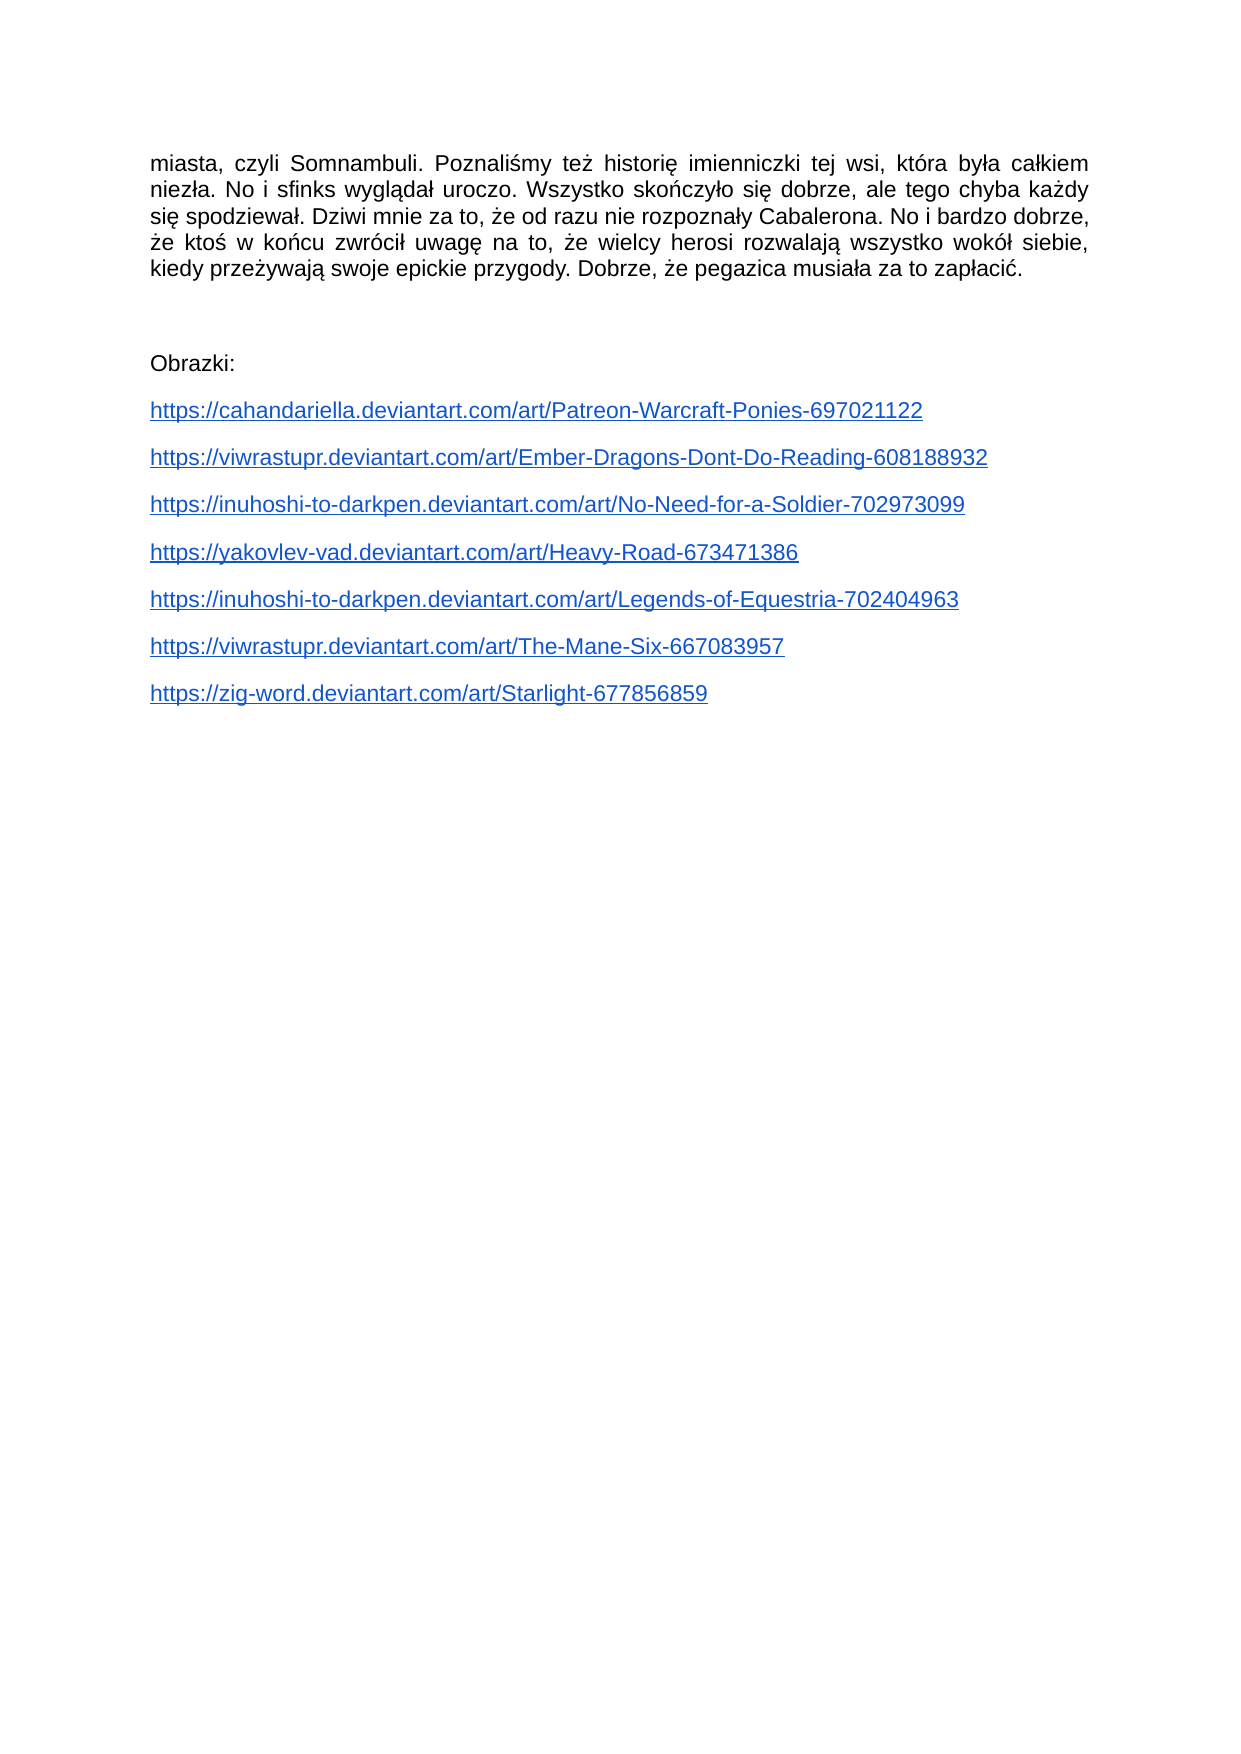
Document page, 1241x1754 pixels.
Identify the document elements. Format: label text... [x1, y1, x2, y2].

text https://cahandariella.deviantart.com/art/Patreon-Warcraft-Ponies-697021122 [150, 397, 1090, 423]
text https://yakovlev-vad.deviantart.com/art/Heavy-Road-673471386 [150, 538, 1090, 565]
text miasta, czyli Somnambuli. Poznaliśmy też historię imienniczki tej wsi, która była całkiem niezła. No i sfinks wyglądał uroczo. Wszystko skończyło się dobrze, ale tego chyba każdy się spodziewał. Dziwi mnie za to, że od razu nie rozpoznały Cabalerona. No i bardzo dobrze, że ktoś w końcu zwrócił uwagę na to, że wielcy herosi rozwalają wszystko wokół siebie, kiedy przeżywają swoje epickie przygody. Dobrze, że pegazica musiała za to zapłacić. [150, 150, 1090, 282]
text Obrazki: [150, 350, 1090, 376]
text https://zig-word.deviantart.com/art/Starlight-677856859 [150, 680, 1090, 706]
text https://viwrastupr.deviantart.com/art/Ember-Dragons-Dont-Do-Reading-608188932 [150, 444, 1090, 471]
text https://inuhoshi-to-darkpen.deviantart.com/art/No-Need-for-a-Soldier-702973099 [150, 491, 1090, 518]
text https://inuhoshi-to-darkpen.deviantart.com/art/Legends-of-Equestria-702404963 [150, 586, 1090, 612]
text https://viwrastupr.deviantart.com/art/The-Mane-Six-667083957 [150, 633, 1090, 659]
